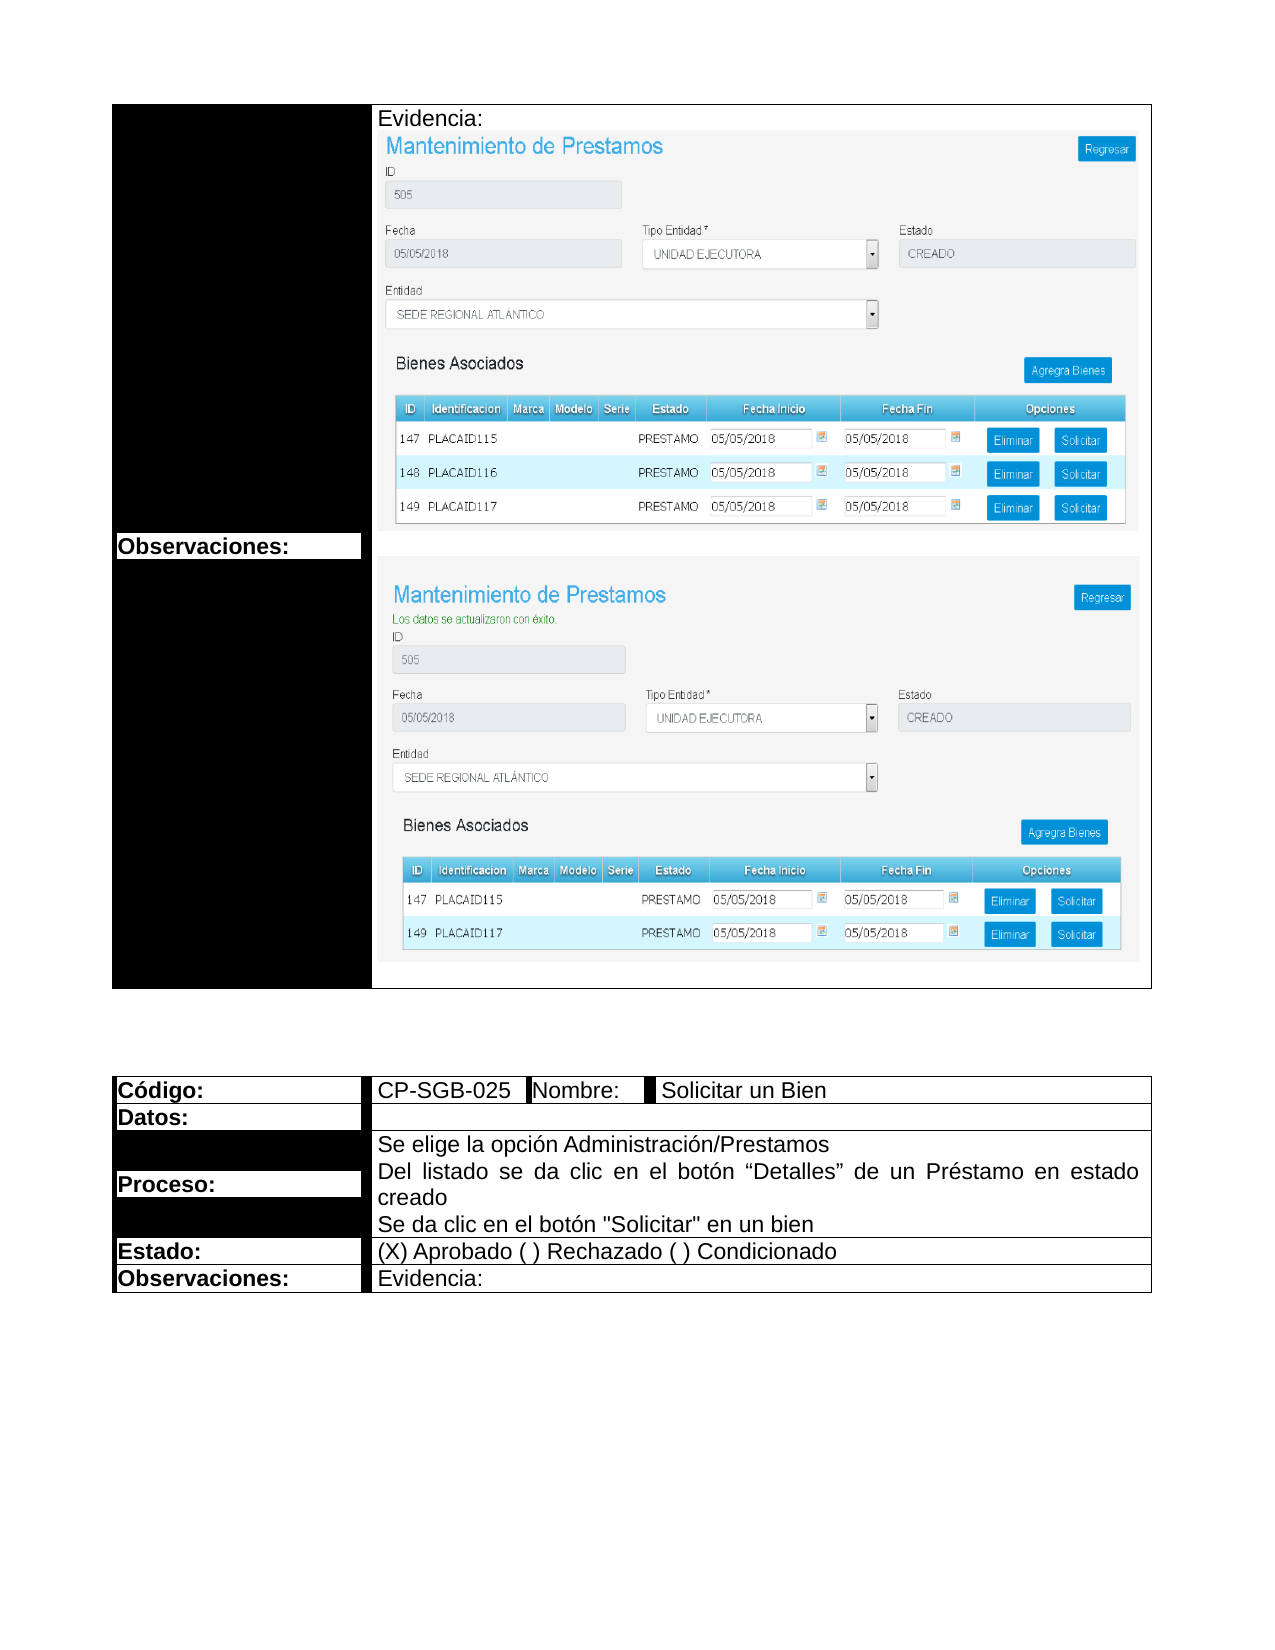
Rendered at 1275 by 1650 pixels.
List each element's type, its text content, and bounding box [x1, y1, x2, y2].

table_cell Estado: [361, 1238, 371, 1264]
table_header Nombre: [644, 1077, 655, 1103]
table_cell Observaciones: [113, 105, 371, 988]
table_header Código: [361, 1077, 371, 1103]
table_header Solicitar un Bien [656, 1077, 1151, 1103]
table_cell (X) Aprobado ( ) Rechazado ( ) Condicionado [372, 1238, 1151, 1264]
table_cell Evidencia: [372, 1265, 1151, 1292]
table_cell [372, 1104, 1151, 1130]
table_cell Evidencia: [372, 105, 1151, 988]
table_cell Se elige la opción Administración/Prestamos Del listado se da clic en el botón “Detalles” de un Préstamo en estado creado Se da clic en el botón "Solicitar" en un bien [372, 1131, 1151, 1237]
table_cell Datos: [361, 1104, 371, 1130]
table_cell Proceso: [113, 1131, 371, 1237]
table_header CP-SGB-025 [515, 1077, 526, 1103]
